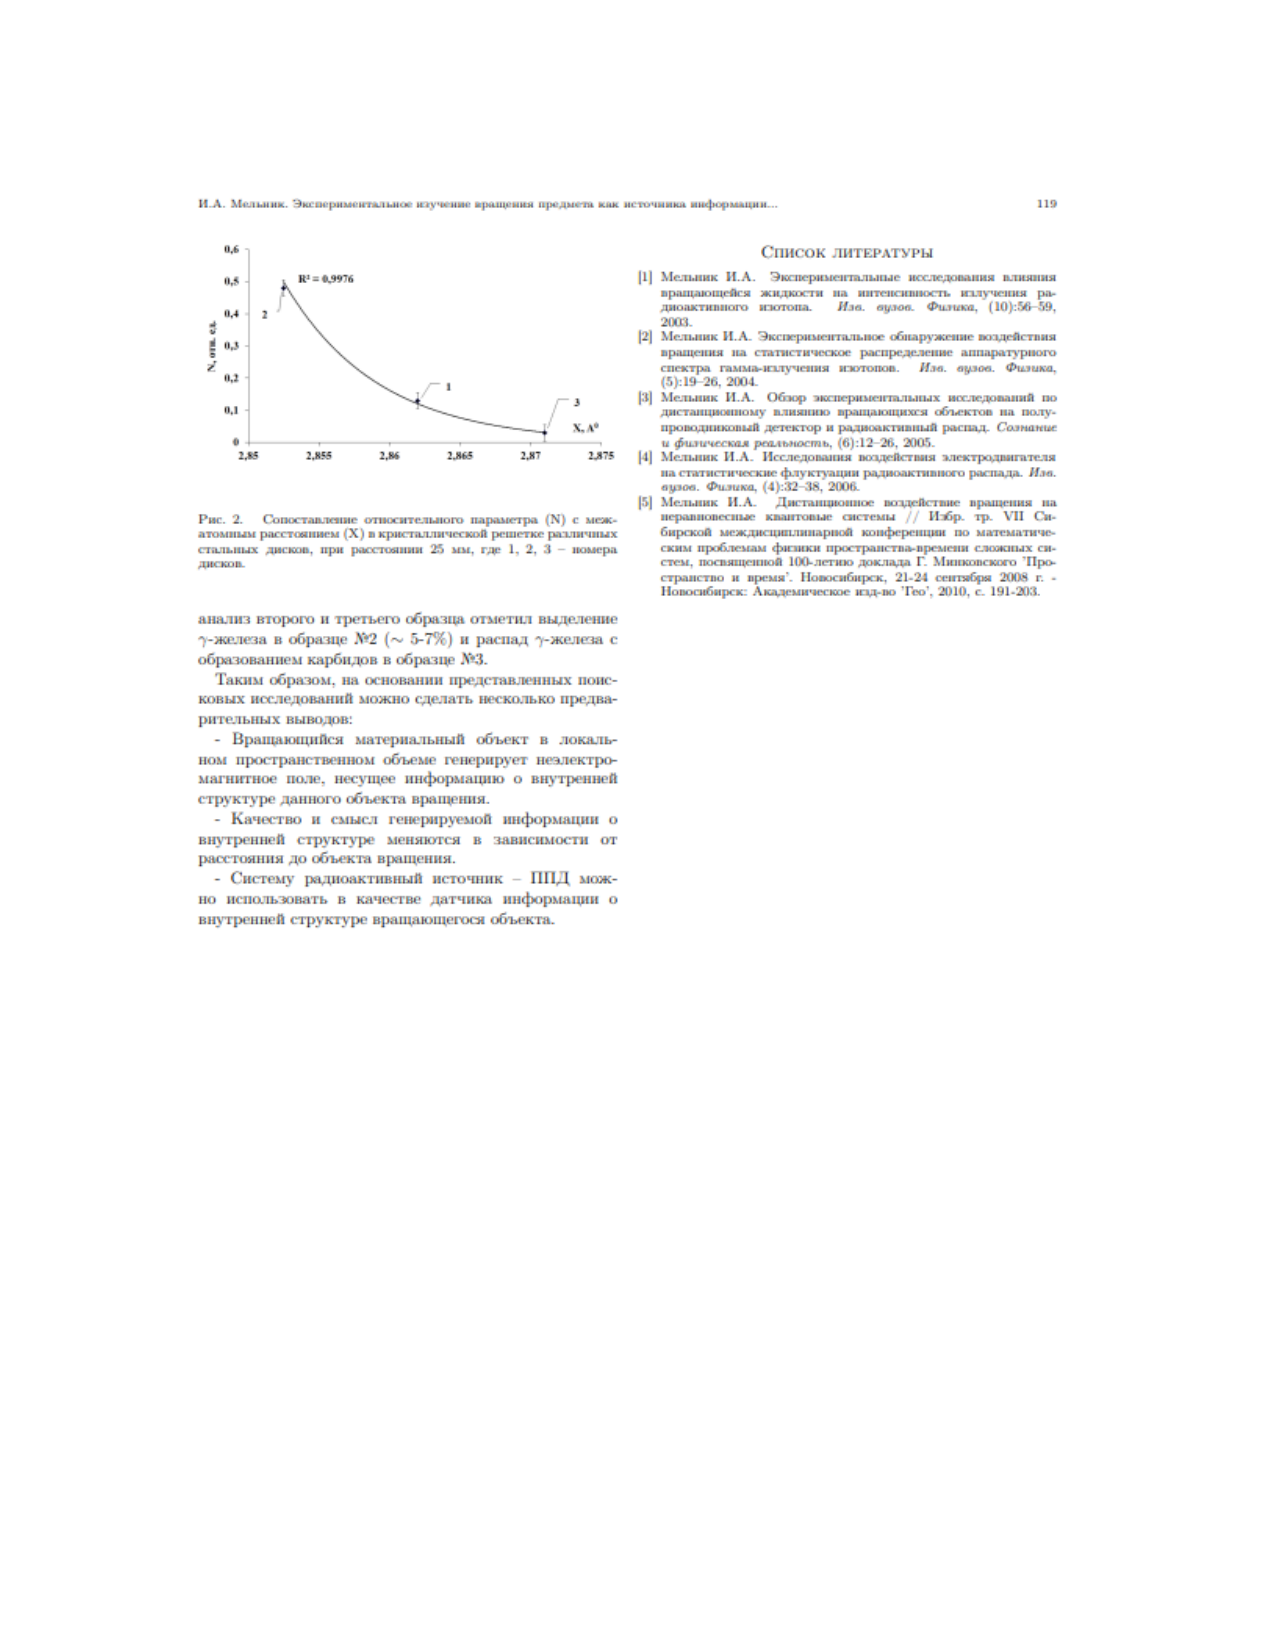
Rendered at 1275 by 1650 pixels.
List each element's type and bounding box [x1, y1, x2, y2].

picture [175, 175, 1100, 998]
